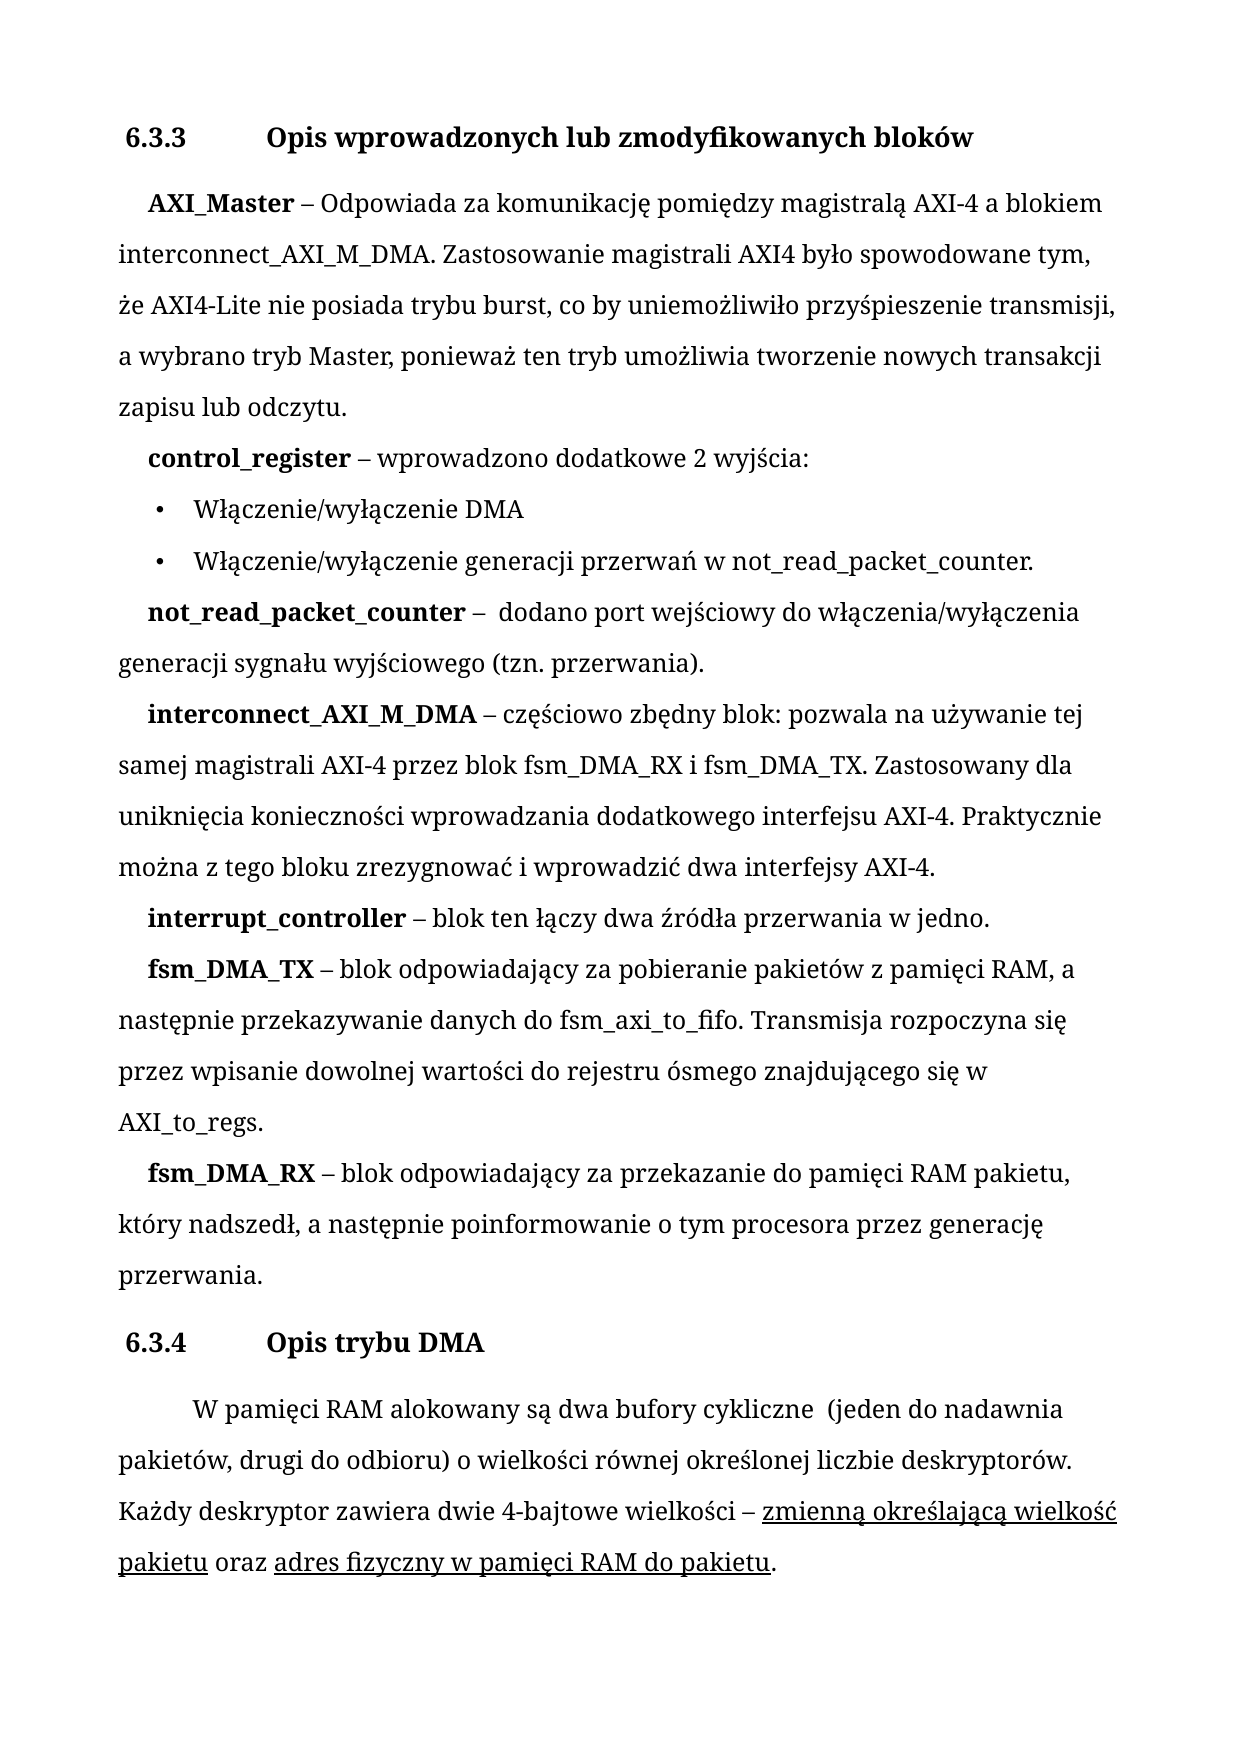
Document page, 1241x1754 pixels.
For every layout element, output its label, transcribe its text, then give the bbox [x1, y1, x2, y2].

text AXI_Master – Odpowiada za komunikację pomiędzy magistralą AXI-4 a blokiem interconnect_AXI_M_DMA. Zastosowanie magistrali AXI4 było spowodowane tym, że AXI4-Lite nie posiada trybu burst, co by uniemożliwiło przyśpieszenie transmisji, a wybrano tryb Master, ponieważ ten tryb umożliwia tworzenie nowych transakcji zapisu lub odczytu. [118, 186, 1122, 424]
text interconnect_AXI_M_DMA – częściowo zbędny blok: pozwala na używanie tej samej magistrali AXI-4 przez blok fsm_DMA_RX i fsm_DMA_TX. Zastosowany dla uniknięcia konieczności wprowadzania dodatkowego interfejsu AXI-4. Praktycznie można z tego bloku zrezygnować i wprowadzić dwa interfejsy AXI-4. [118, 696, 1122, 883]
text control_register – wprowadzono dodatkowe 2 wyjścia: [118, 441, 1122, 475]
text fsm_DMA_TX – blok odpowiadający za pobieranie pakietów z pamięci RAM, a następnie przekazywanie danych do fsm_axi_to_fifo. Transmisja rozpoczyna się przez wpisanie dowolnej wartości do rejestru ósmego znajdującego się w AXI_to_regs. [118, 952, 1122, 1139]
text W pamięci RAM alokowany są dwa bufory cykliczne (jeden do nadawnia pakietów, drugi do odbioru) o wielkości równej określonej liczbie deskryptorów. Każdy deskryptor zawiera dwie 4-bajtowe wielkości – zmienną określającą wielkość pakietu oraz adres fizyczny w pamięci RAM do pakietu. [118, 1391, 1122, 1578]
text interrupt_controller – blok ten łączy dwa źródła przerwania w jedno. [118, 901, 1122, 934]
list Włączenie/wyłączenie generacji przerwań w not_read_packet_counter. [156, 543, 1122, 577]
subtitle Opis wprowadzonych lub zmodyfikowanych bloków [118, 118, 1122, 155]
subtitle Opis trybu DMA [118, 1323, 1122, 1360]
list Włączenie/wyłączenie DMA [156, 492, 1122, 526]
text not_read_packet_counter – dodano port wejściowy do włączenia/wyłączenia generacji sygnału wyjściowego (tzn. przerwania). [118, 594, 1122, 679]
text fsm_DMA_RX – blok odpowiadający za przekazanie do pamięci RAM pakietu, który nadszedł, a następnie poinformowanie o tym procesora przez generację przerwania. [118, 1156, 1122, 1292]
